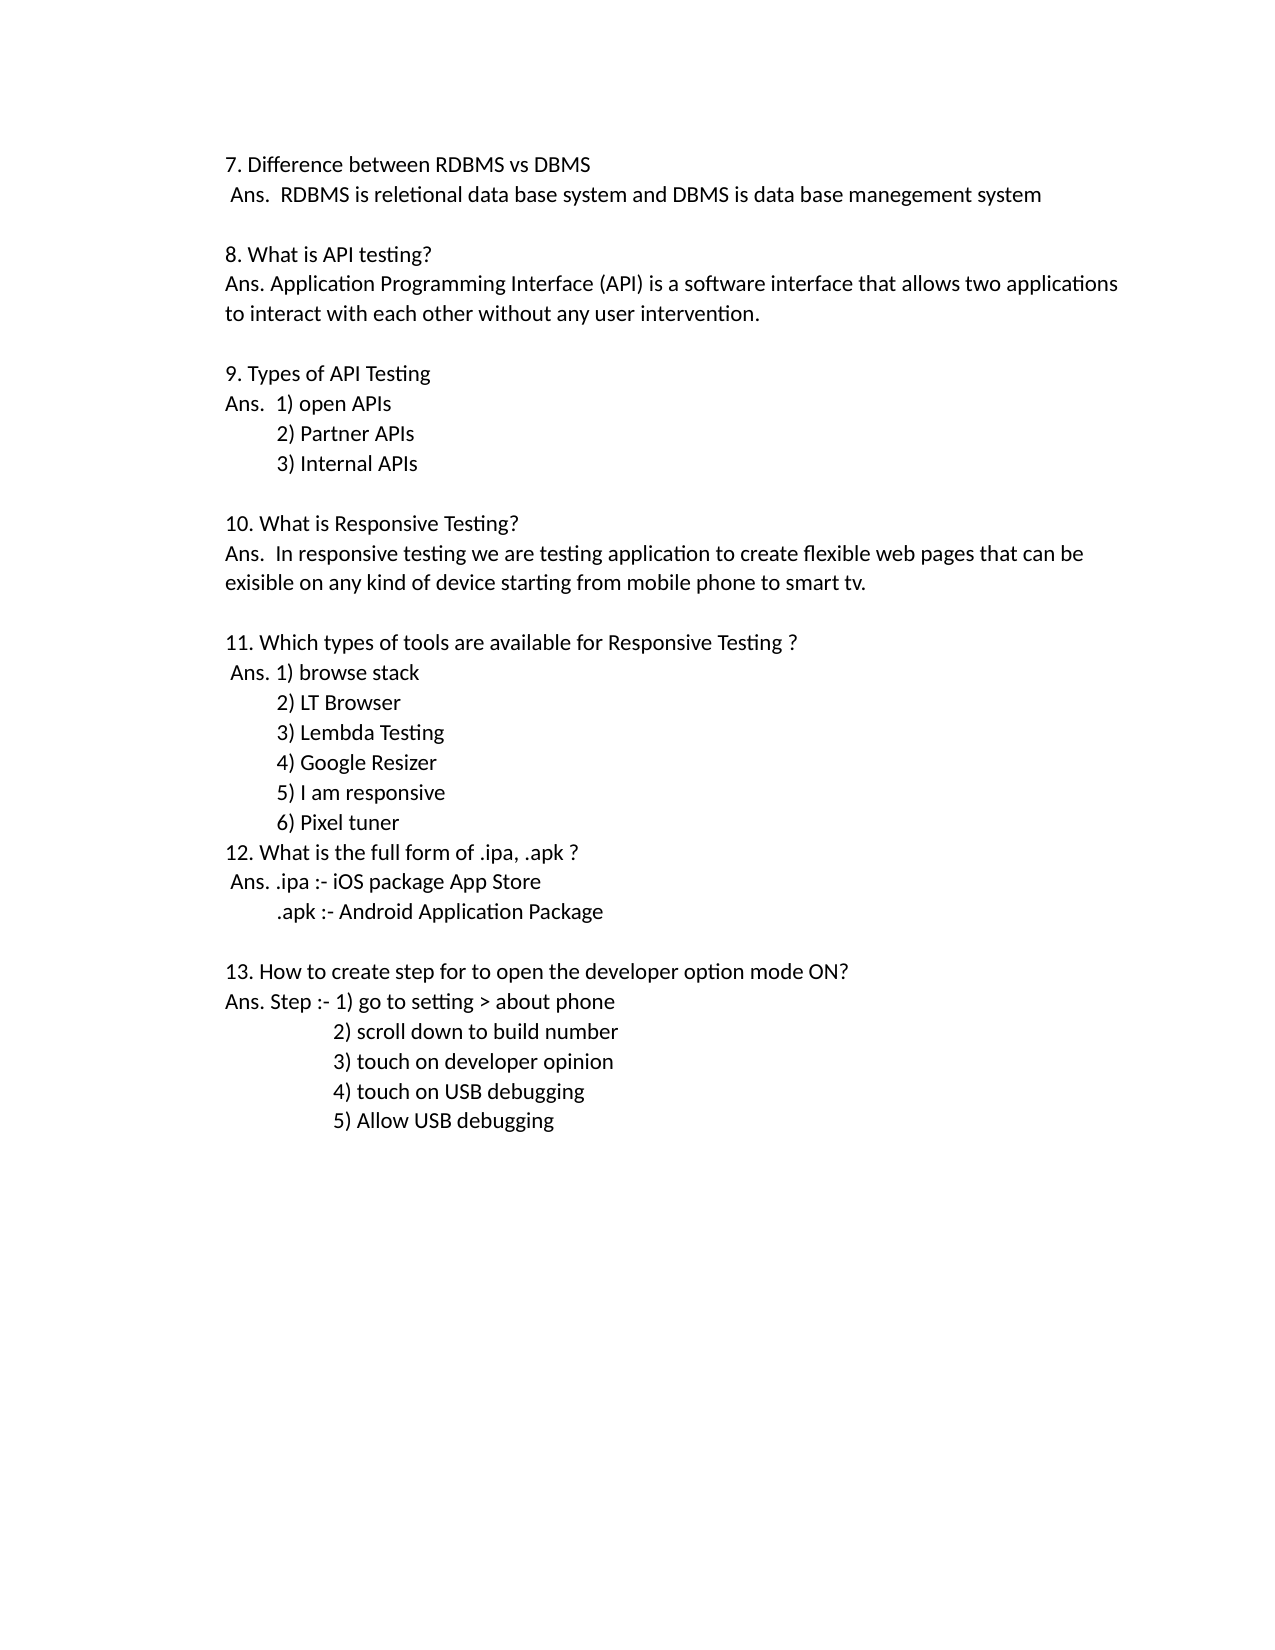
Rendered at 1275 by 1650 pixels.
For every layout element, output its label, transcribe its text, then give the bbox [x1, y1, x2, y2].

list 3) touch on developer opinion [225, 1047, 1125, 1075]
list Ans. 1) open APIs [225, 389, 1125, 417]
list Ans. Application Programming Interface (API) is a software interface that allows two applications to interact with each other without any user intervention. [225, 269, 1125, 327]
list 9. Types of API Testing [225, 359, 1125, 387]
list Ans. Step :- 1) go to setting > about phone [225, 987, 1125, 1015]
list Ans. .ipa :- iOS package App Store [225, 867, 1125, 896]
list Ans. In responsive testing we are testing application to create flexible web pages that can be exisible on any kind of device starting from mobile phone to smart tv. [225, 539, 1125, 597]
list 2) scroll down to build number [225, 1017, 1125, 1045]
list Ans. RDBMS is reletional data base system and DBMS is data base manegement system [225, 180, 1125, 208]
list 2) LT Browser [225, 688, 1125, 716]
list .apk :- Android Application Package [225, 897, 1125, 925]
list 13. How to create step for to open the developer option mode ON? [225, 957, 1125, 985]
list 12. What is the full form of .ipa, .apk ? [225, 838, 1125, 866]
list 2) Partner APIs [225, 419, 1125, 447]
list 4) touch on USB debugging [225, 1077, 1125, 1105]
list 3) Lembda Testing [225, 718, 1125, 746]
list 5) I am responsive [225, 778, 1125, 806]
list Ans. 1) browse stack [225, 658, 1125, 686]
list 8. What is API testing? [225, 240, 1125, 268]
list 10. What is Responsive Testing? [225, 509, 1125, 537]
list 6) Pixel tuner [225, 808, 1125, 836]
list 3) Internal APIs [225, 449, 1125, 477]
list 11. Which types of tools are available for Responsive Testing ? [225, 628, 1125, 656]
list 4) Google Resizer [225, 748, 1125, 776]
list 7. Difference between RDBMS vs DBMS [225, 150, 1125, 178]
list 5) Allow USB debugging [225, 1107, 1125, 1135]
